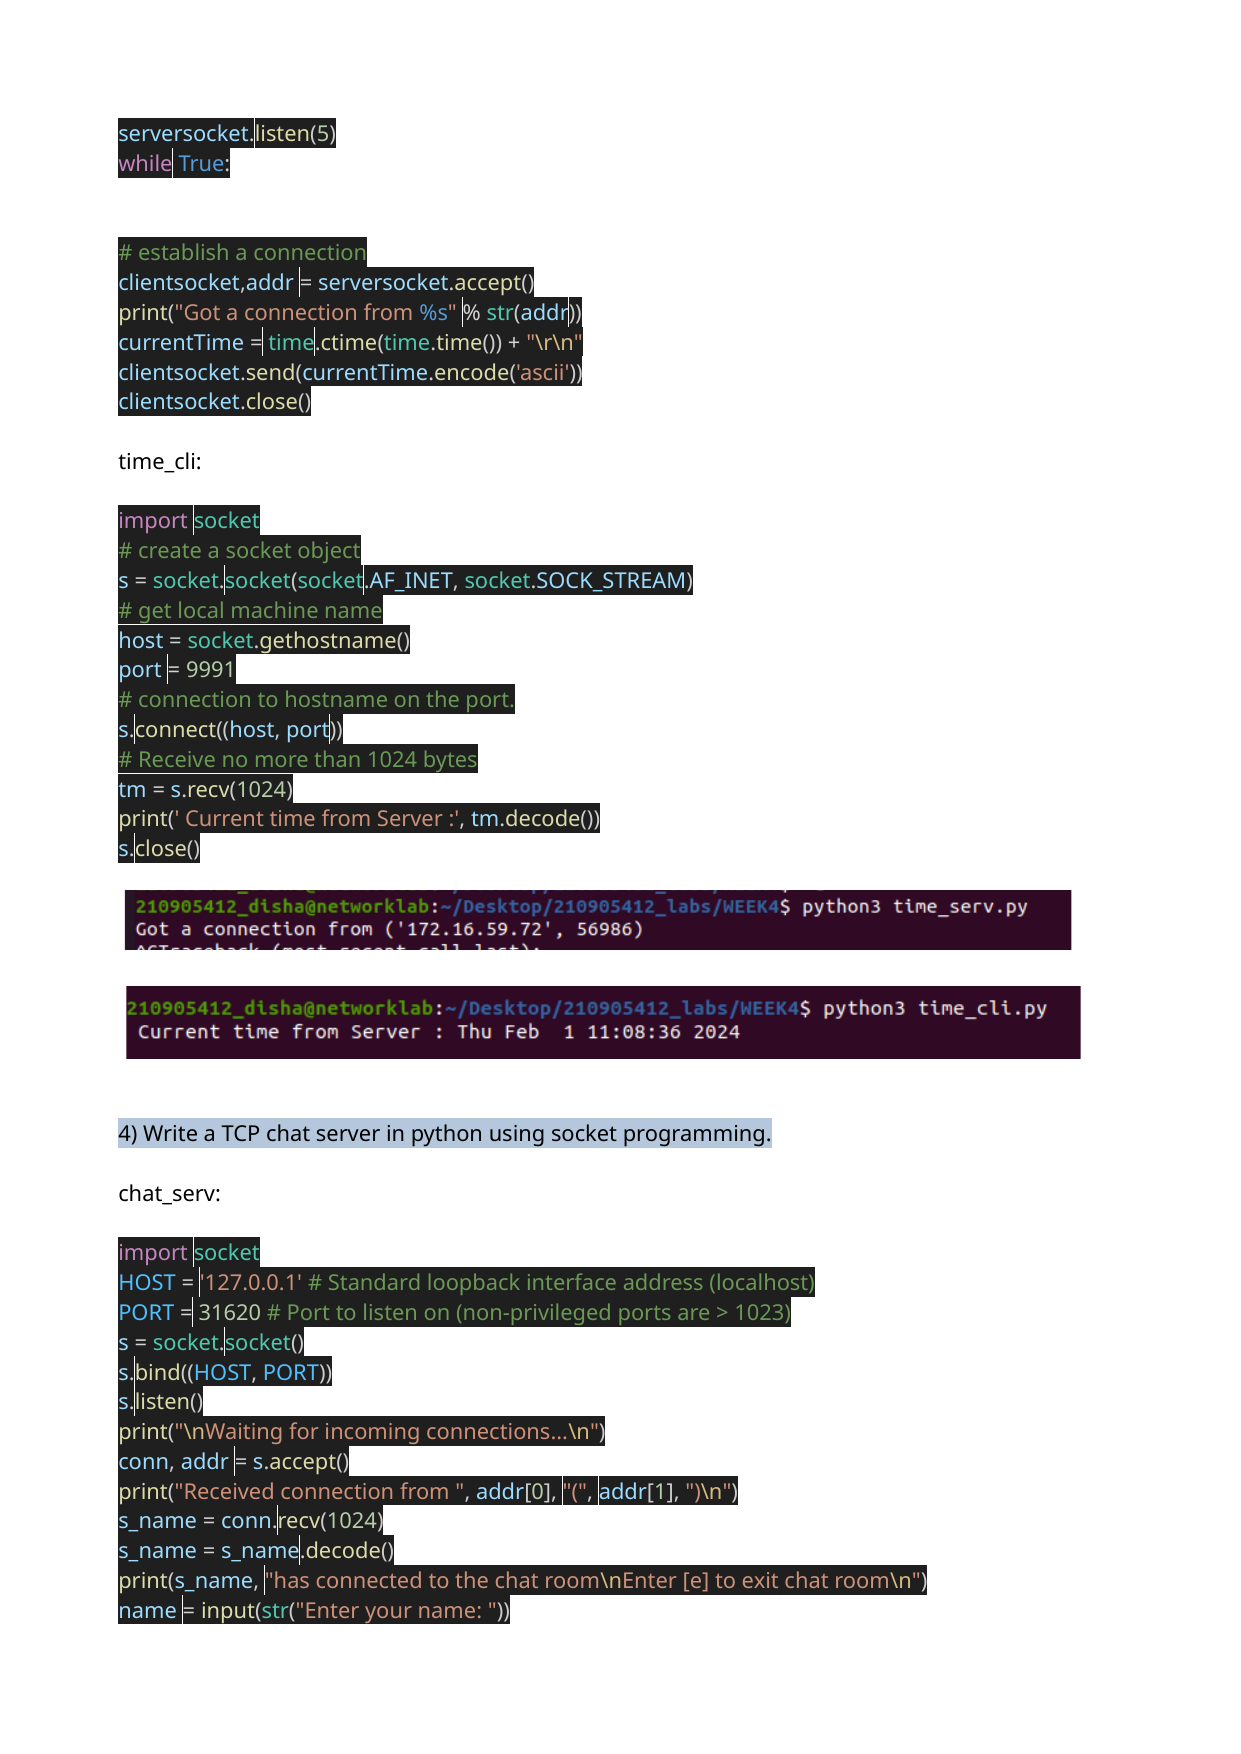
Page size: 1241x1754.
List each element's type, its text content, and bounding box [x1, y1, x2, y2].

text s.connect((host, port)) [118, 714, 1122, 744]
text chat_serv: [118, 1178, 1122, 1207]
text print("\nWaiting for incoming connections...\n") [118, 1416, 1122, 1446]
text currentTime = time.ctime(time.time()) + "\r\n" [118, 327, 1122, 356]
text HOST = '127.0.0.1' # Standard loopback interface address (localhost) [118, 1267, 1122, 1297]
text clientsocket,addr = serversocket.accept() [118, 267, 1122, 297]
text tm = s.recv(1024) [118, 773, 1122, 803]
text # connection to hostname on the port. [118, 684, 1122, 714]
text port = 9991 [118, 654, 1122, 684]
text s_name = conn.recv(1024) [118, 1505, 1122, 1535]
text clientsocket.send(currentTime.encode('ascii')) [118, 356, 1122, 386]
text name = input(str("Enter your name: ")) [118, 1595, 1122, 1624]
text print("Received connection from ", addr[0], "(", addr[1], ")\n") [118, 1476, 1122, 1505]
text import socket [118, 505, 1122, 535]
text s = socket.socket(socket.AF_INET, socket.SOCK_STREAM) [118, 565, 1122, 595]
text # Receive no more than 1024 bytes [118, 744, 1122, 773]
text print(' Current time from Server :', tm.decode()) [118, 803, 1122, 833]
picture [577, 1034, 1081, 1059]
text time_cli: [118, 446, 1122, 476]
text s.bind((HOST, PORT)) [118, 1356, 1122, 1386]
text clientsocket.close() [118, 386, 1122, 416]
text conn, addr = s.accept() [118, 1446, 1122, 1476]
text s_name = s_name.decode() [118, 1535, 1122, 1565]
text serversocket.listen(5) [118, 118, 1122, 148]
text s.close() [118, 833, 1122, 863]
text # establish a connection [118, 237, 1122, 267]
text print(s_name, "has connected to the chat room\nEnter [e] to exit chat room\n") [118, 1565, 1122, 1595]
text PORT = 31620 # Port to listen on (non-privileged ports are > 1023) [118, 1297, 1122, 1327]
text 4) Write a TCP chat server in python using socket programming. [118, 1118, 1122, 1148]
text import socket [118, 1237, 1122, 1267]
text # get local machine name [118, 595, 1122, 624]
text s.listen() [118, 1386, 1122, 1416]
text while True: [118, 148, 1122, 178]
picture [124, 893, 306, 950]
text s = socket.socket() [118, 1327, 1122, 1356]
text host = socket.gethostname() [118, 624, 1122, 654]
text # create a socket object [118, 535, 1122, 565]
text print("Got a connection from %s" % str(addr)) [118, 297, 1122, 327]
